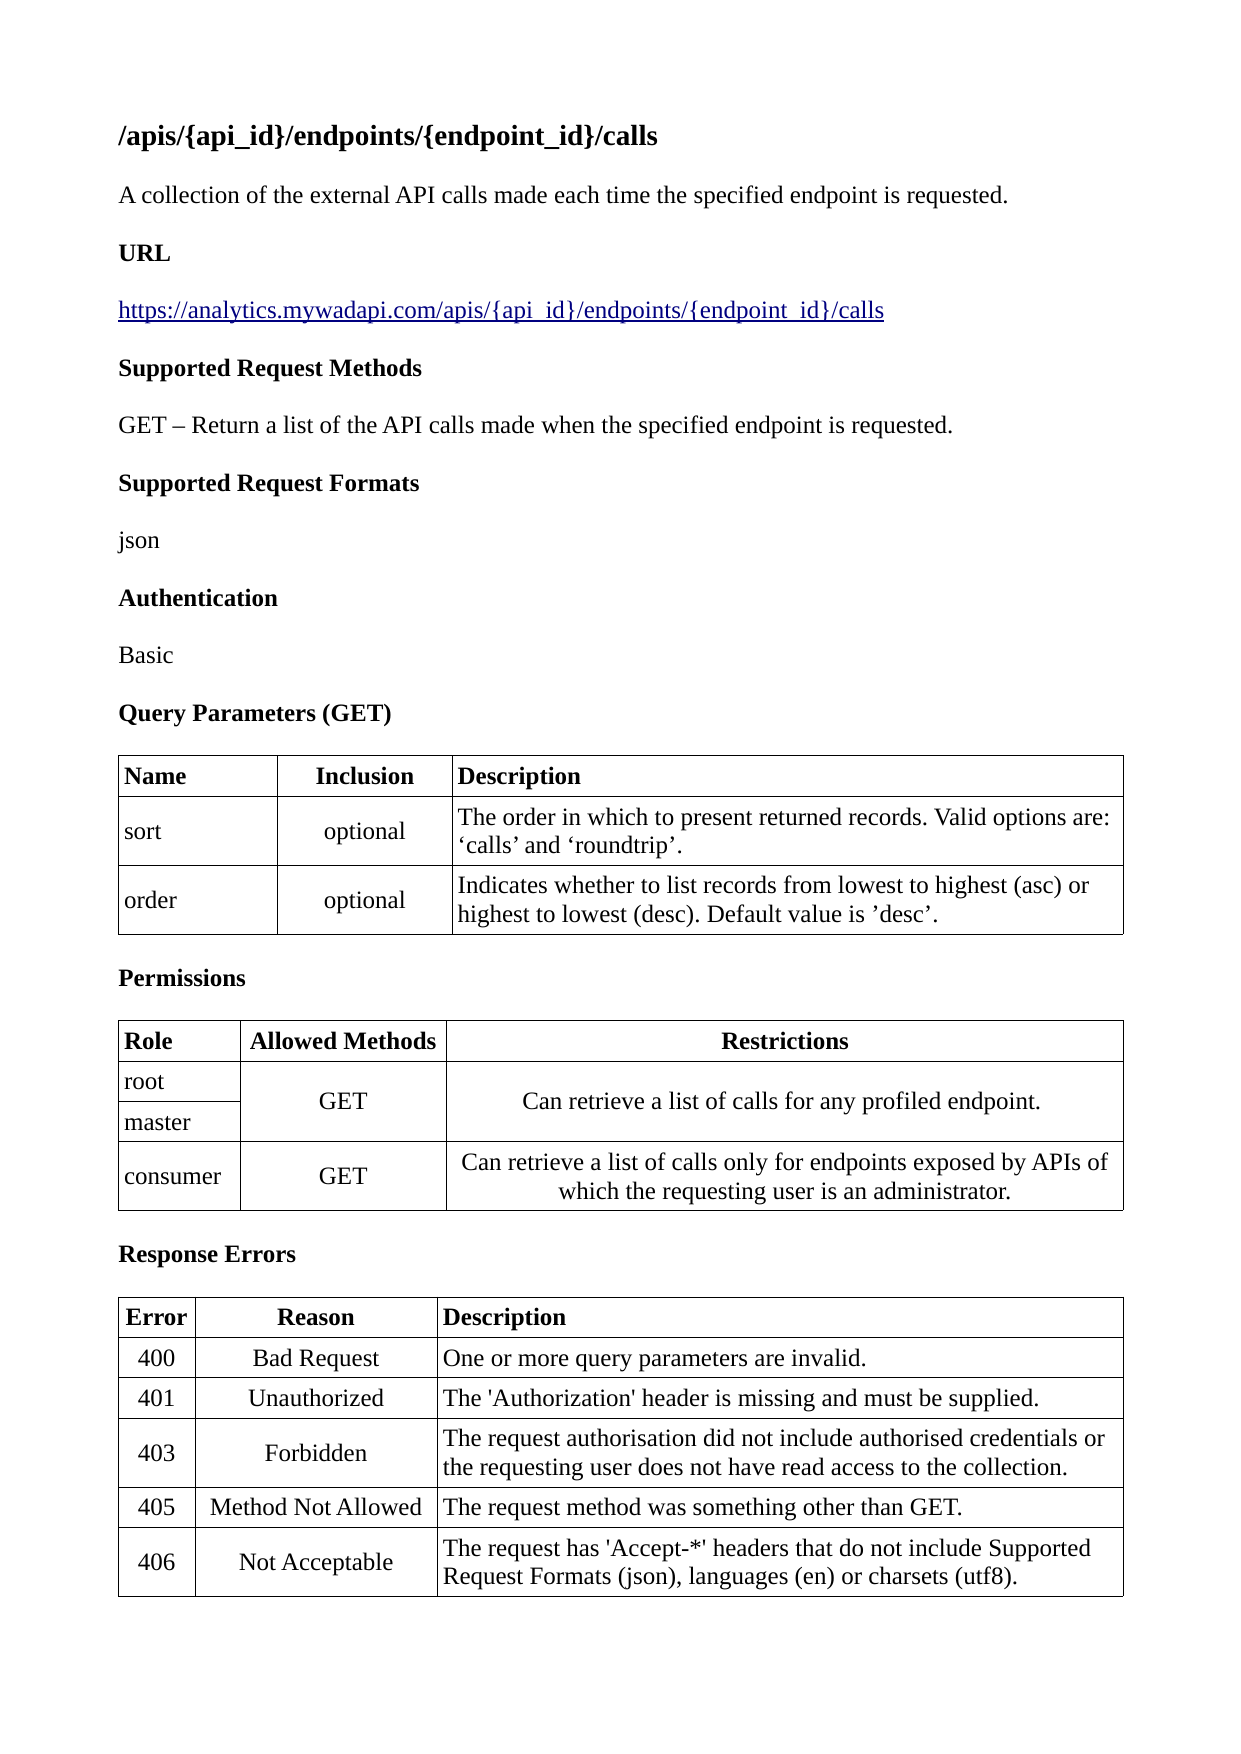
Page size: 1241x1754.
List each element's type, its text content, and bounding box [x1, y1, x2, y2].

text Response Errors [118, 1239, 1122, 1268]
text Supported Request Formats [118, 468, 1122, 497]
table_header Description [438, 1298, 1123, 1337]
table_cell 400 [119, 1338, 195, 1377]
text https://analytics.mywadapi.com/apis/{api_id}/endpoints/{endpoint_id}/calls [118, 295, 1122, 324]
table_cell Forbidden [196, 1419, 437, 1487]
table_header Error [119, 1298, 195, 1337]
table_cell The 'Authorization' header is missing and must be supplied. [438, 1378, 1123, 1417]
table_header Reason [196, 1298, 437, 1337]
table_cell optional [278, 797, 452, 865]
table_header Restrictions [447, 1021, 1123, 1061]
table_cell The order in which to present returned records. Valid options are: ‘calls’ and ‘roundtrip’. [453, 797, 1123, 865]
table_cell consumer [119, 1142, 240, 1210]
table_cell GET [241, 1142, 446, 1210]
table_cell sort [119, 797, 277, 865]
table_cell The request has 'Accept-*' headers that do not include Supported Request Formats (json), languages (en) or charsets (utf8). [438, 1528, 1123, 1596]
table_cell Method Not Allowed [196, 1488, 437, 1527]
table_header Name [119, 756, 277, 796]
table_header Inclusion [278, 756, 452, 796]
text Supported Request Methods [118, 353, 1122, 382]
table_cell Indicates whether to list records from lowest to highest (asc) or highest to lowest (desc). Default value is ’desc’. [453, 866, 1123, 934]
table_cell The request method was something other than GET. [438, 1488, 1123, 1527]
table_header Allowed Methods [241, 1021, 446, 1061]
table_header Role [119, 1021, 240, 1061]
table_cell Not Acceptable [196, 1528, 437, 1596]
table_cell 405 [119, 1488, 195, 1527]
text A collection of the external API calls made each time the specified endpoint is requested. [118, 180, 1122, 209]
table_cell Can retrieve a list of calls for any profiled endpoint. [447, 1062, 1123, 1141]
table_cell Can retrieve a list of calls only for endpoints exposed by APIs of which the requesting user is an administrator. [447, 1142, 1123, 1210]
table_cell 401 [119, 1378, 195, 1417]
table_cell The request authorisation did not include authorised credentials or the requesting user does not have read access to the collection. [438, 1419, 1123, 1487]
text GET – Return a list of the API calls made when the specified endpoint is requested. [118, 410, 1122, 439]
table_cell 403 [119, 1419, 195, 1487]
text Basic [118, 640, 1122, 669]
table_cell master [119, 1102, 240, 1141]
text json [118, 525, 1122, 554]
table_header Description [453, 756, 1123, 796]
table_cell Bad Request [196, 1338, 437, 1377]
text /apis/{api_id}/endpoints/{endpoint_id}/calls [118, 118, 1122, 152]
table_cell Unauthorized [196, 1378, 437, 1417]
table_cell 406 [119, 1528, 195, 1596]
table_cell GET [241, 1062, 446, 1141]
text Permissions [118, 963, 1122, 991]
table_cell order [119, 866, 277, 934]
table_cell optional [278, 866, 452, 934]
text URL [118, 238, 1122, 267]
table_cell root [119, 1062, 240, 1101]
text Authentication [118, 583, 1122, 612]
text Query Parameters (GET) [118, 698, 1122, 727]
table_cell One or more query parameters are invalid. [438, 1338, 1123, 1377]
